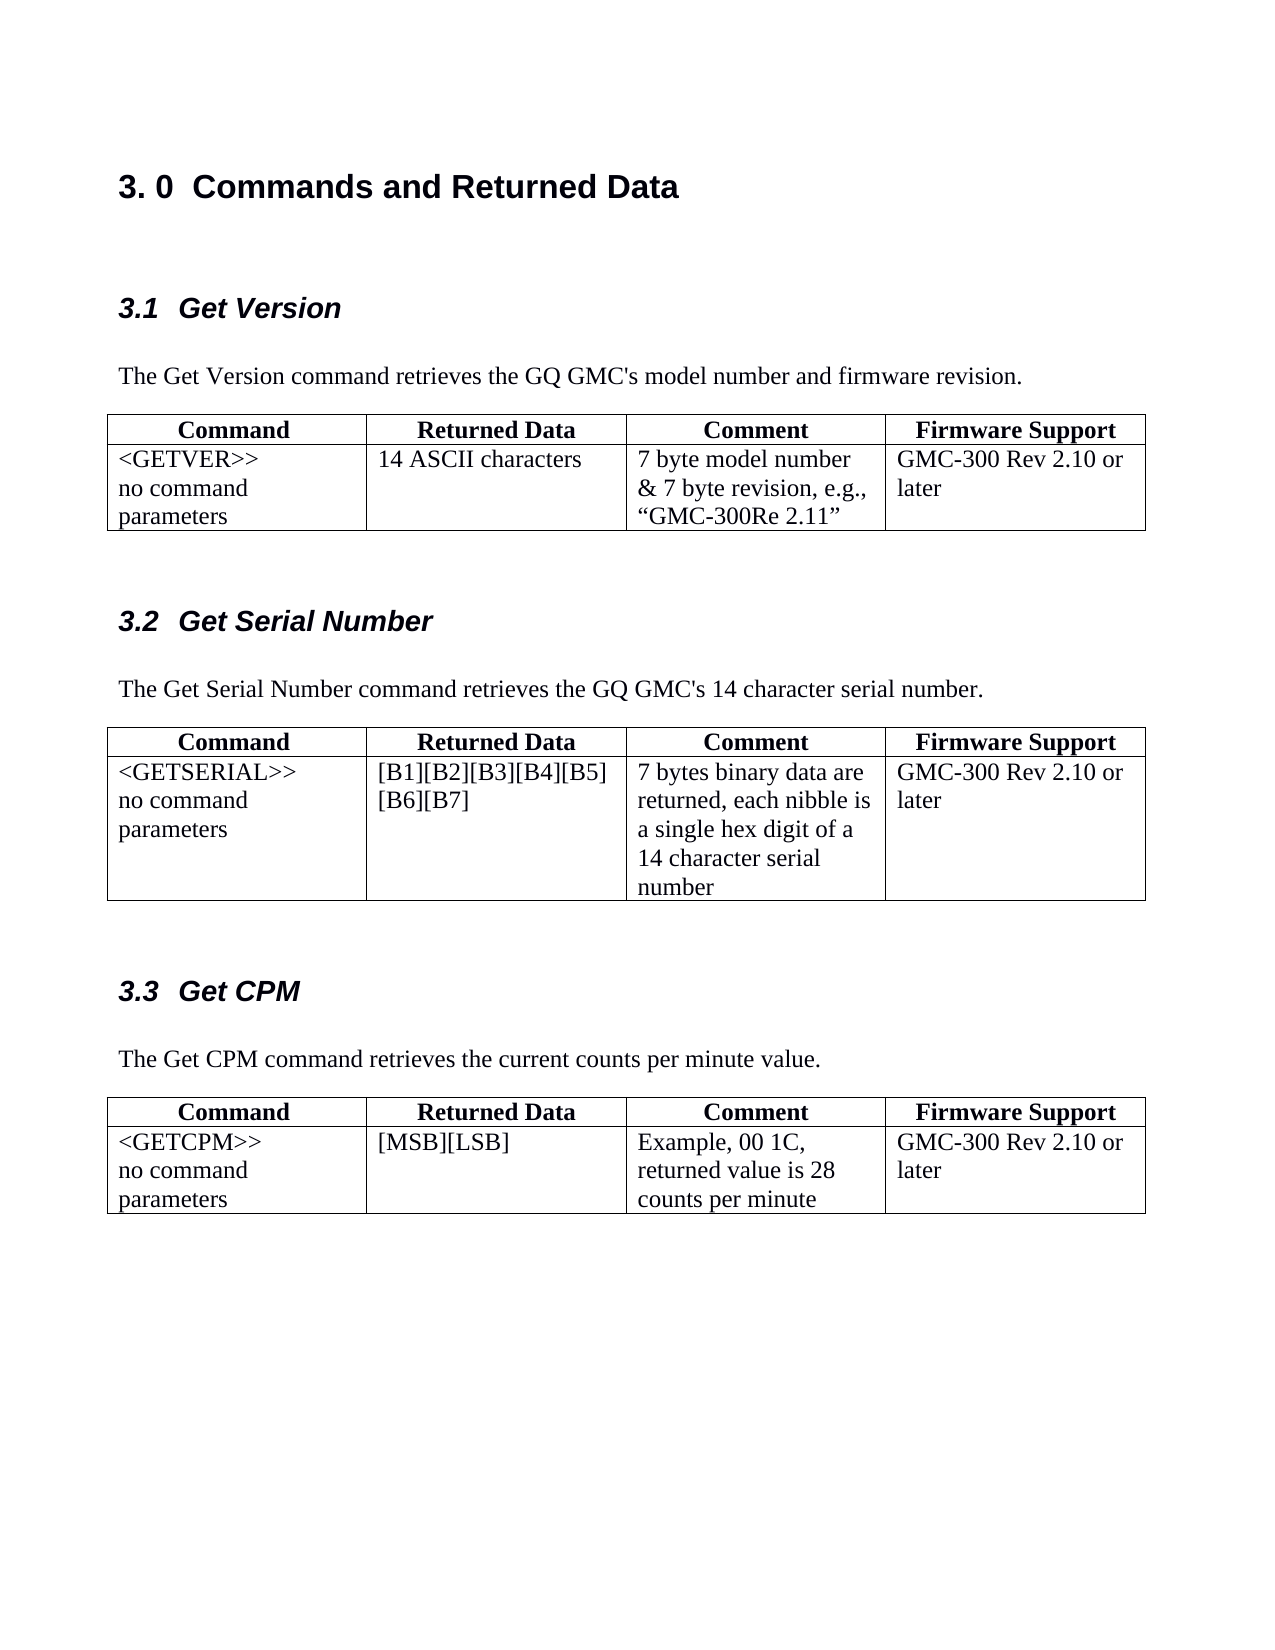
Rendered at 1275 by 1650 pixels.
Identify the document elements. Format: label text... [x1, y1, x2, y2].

table_cell <GETSERIAL>> no command parameters [108, 757, 366, 900]
table_header Command [108, 728, 366, 756]
table_header Comment [627, 728, 885, 756]
table_cell 7 bytes binary data are returned, each nibble is a single hex digit of a 14 character serial number [627, 757, 885, 900]
subtitle 3.3 Get CPM [118, 974, 1157, 1007]
table_header Returned Data [367, 415, 626, 443]
table_cell <GETVER>> no command parameters [108, 445, 366, 530]
table_cell GMC-300 Rev 2.10 or later [886, 1127, 1145, 1213]
table_header Command [108, 1098, 366, 1126]
table_header Comment [627, 1098, 885, 1126]
table_cell GMC-300 Rev 2.10 or later [886, 445, 1145, 530]
table_cell [MSB][LSB] [367, 1127, 626, 1213]
table_cell Example, 00 1C, returned value is 28 counts per minute [627, 1127, 885, 1213]
table_header Returned Data [367, 728, 626, 756]
text The Get CPM command retrieves the current counts per minute value. [118, 1044, 1157, 1073]
table_header Firmware Support [886, 415, 1145, 443]
text The Get Version command retrieves the GQ GMC's model number and firmware revision. [118, 361, 1157, 390]
table_header Returned Data [367, 1098, 626, 1126]
subtitle 3.2 Get Serial Number [118, 604, 1157, 637]
table_cell GMC-300 Rev 2.10 or later [886, 757, 1145, 900]
table_cell 7 byte model number & 7 byte revision, e.g., “GMC-300Re 2.11” [627, 445, 885, 530]
table_cell <GETCPM>> no command parameters [108, 1127, 366, 1213]
subtitle 3.1 Get Version [118, 291, 1157, 325]
table_cell [B1][B2][B3][B4][B5][B6][B7] [367, 757, 626, 900]
text The Get Serial Number command retrieves the GQ GMC's 14 character serial number. [118, 674, 1157, 703]
subtitle 3. 0 Commands and Returned Data [118, 167, 1157, 206]
table_header Command [108, 415, 366, 443]
table_header Comment [627, 415, 885, 443]
table_header Firmware Support [886, 728, 1145, 756]
table_header Firmware Support [886, 1098, 1145, 1126]
table_cell 14 ASCII characters [367, 445, 626, 530]
